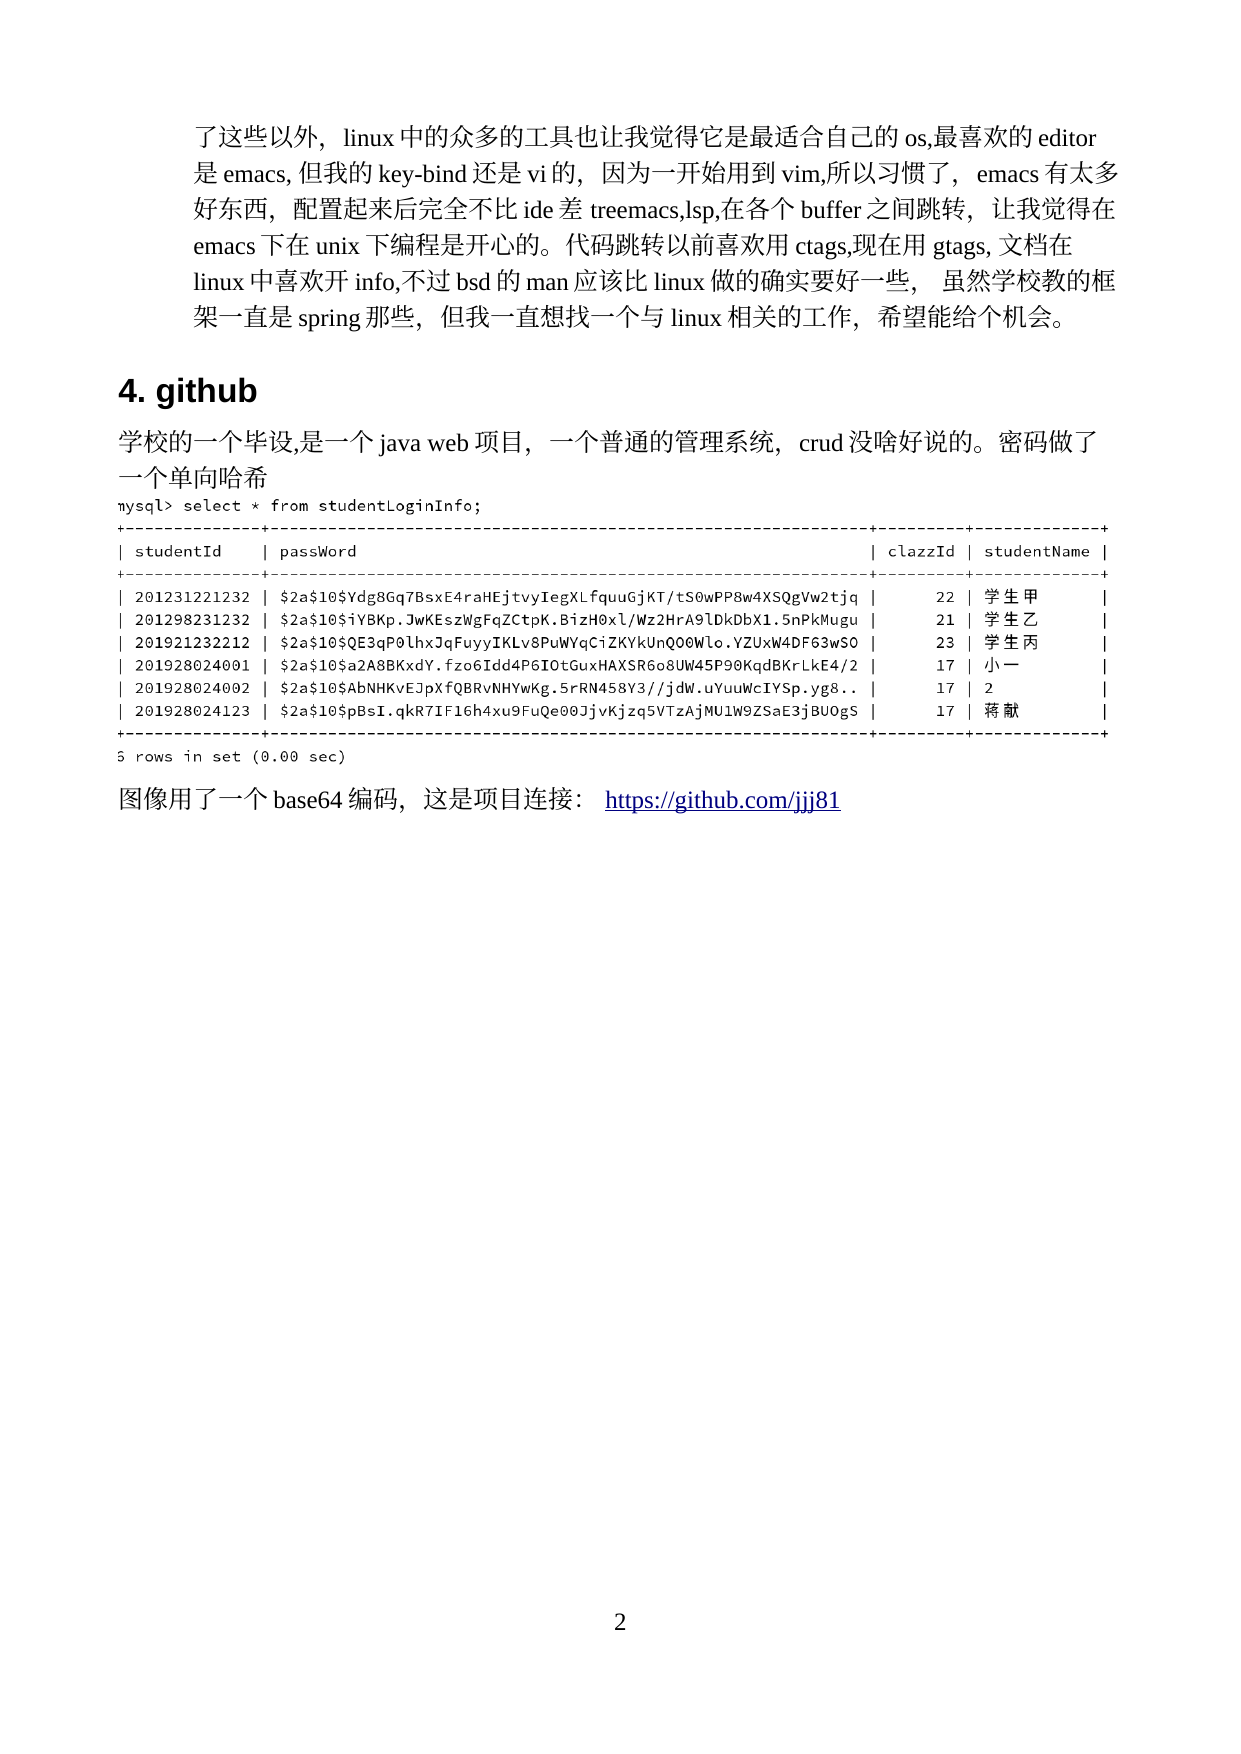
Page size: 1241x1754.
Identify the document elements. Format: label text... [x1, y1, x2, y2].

text 学校的一个毕设,是一个java web项目，一个普通的管理系统，crud没啥好说的。密码做了一个单向哈希 [118, 422, 1122, 494]
subtitle github [118, 371, 1122, 410]
text 图像用了一个base64 编码，这是项目连接： https://github.com/jjj81 [118, 773, 1122, 816]
list 了这些以外，linux中的众多的工具也让我觉得它是最适合自己的os,最喜欢的editor是emacs, 但我的key-bind还是vi的，因为一开始用到vim,所以习惯了，emacs有太多好东西，配置起来后完全不比ide差 treemacs,lsp,在各个buffer之间跳转，让我觉得在emacs下在unix下编程是开心的。代码跳转以前喜欢用ctags,现在用gtags, 文档在linux中喜欢开info,不过bsd的man应该比linux做的确实要好一些， 虽然学校教的框架一直是spring那些，但我一直想找一个与linux相关的工作，希望能给个机会。 [156, 118, 1122, 334]
